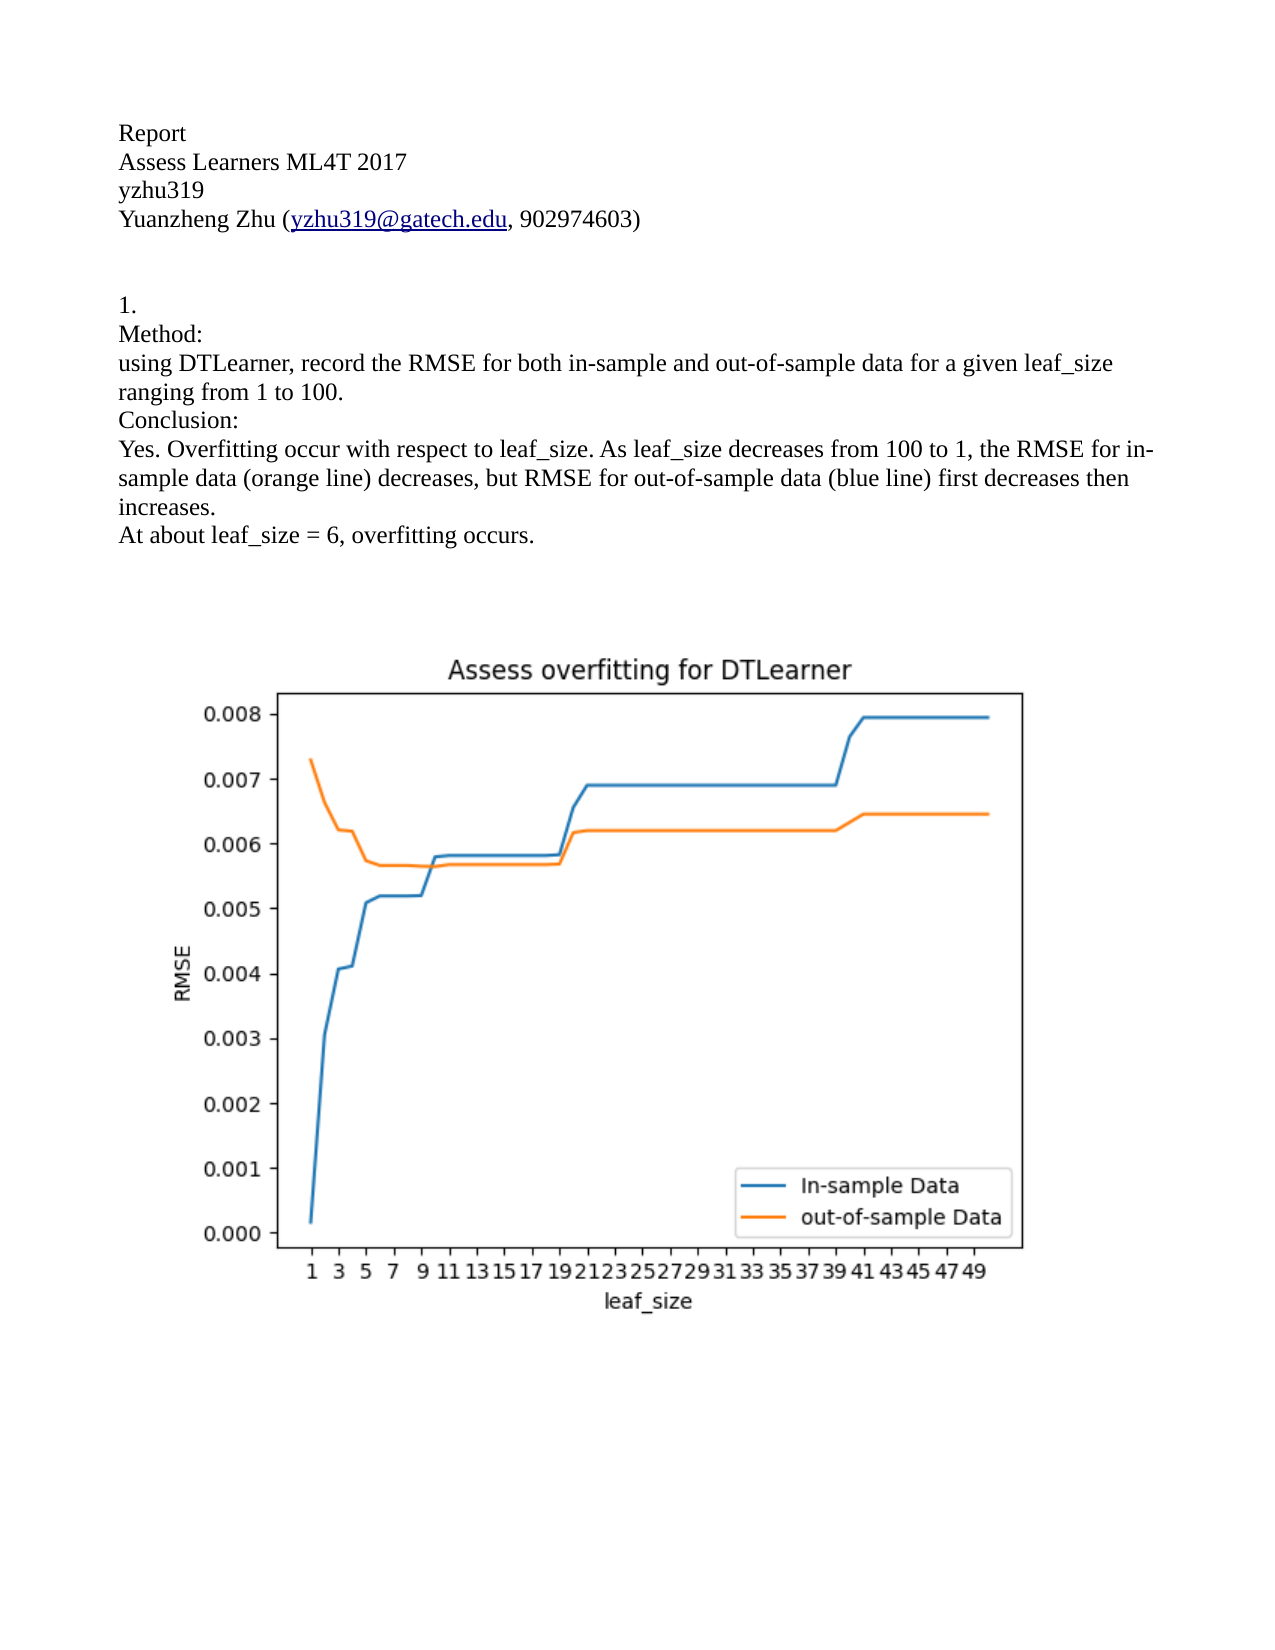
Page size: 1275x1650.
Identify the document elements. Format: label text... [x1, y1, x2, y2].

text 1. [118, 291, 1157, 319]
text Yuanzheng Zhu (yzhu319@gatech.edu, 902974603) [118, 204, 1157, 233]
text At about leaf_size = 6, overfitting occurs. [118, 521, 1157, 549]
text Conclusion: [118, 406, 1157, 434]
text Report [118, 118, 1157, 147]
text Yes. Overfitting occur with respect to leaf_size. As leaf_size decreases from 100 to 1, the RMSE for in-sample data (orange line) decreases, but RMSE for out-of-sample data (blue line) first decreases then increases. [118, 434, 1157, 521]
text using DTLearner, record the RMSE for both in-sample and out-of-sample data for a given leaf_size ranging from 1 to 100. [118, 348, 1157, 406]
text Assess Learners ML4T 2017 [118, 147, 1157, 176]
text Method: [118, 319, 1157, 348]
picture [157, 606, 1118, 1327]
text yzhu319 [118, 176, 1157, 204]
